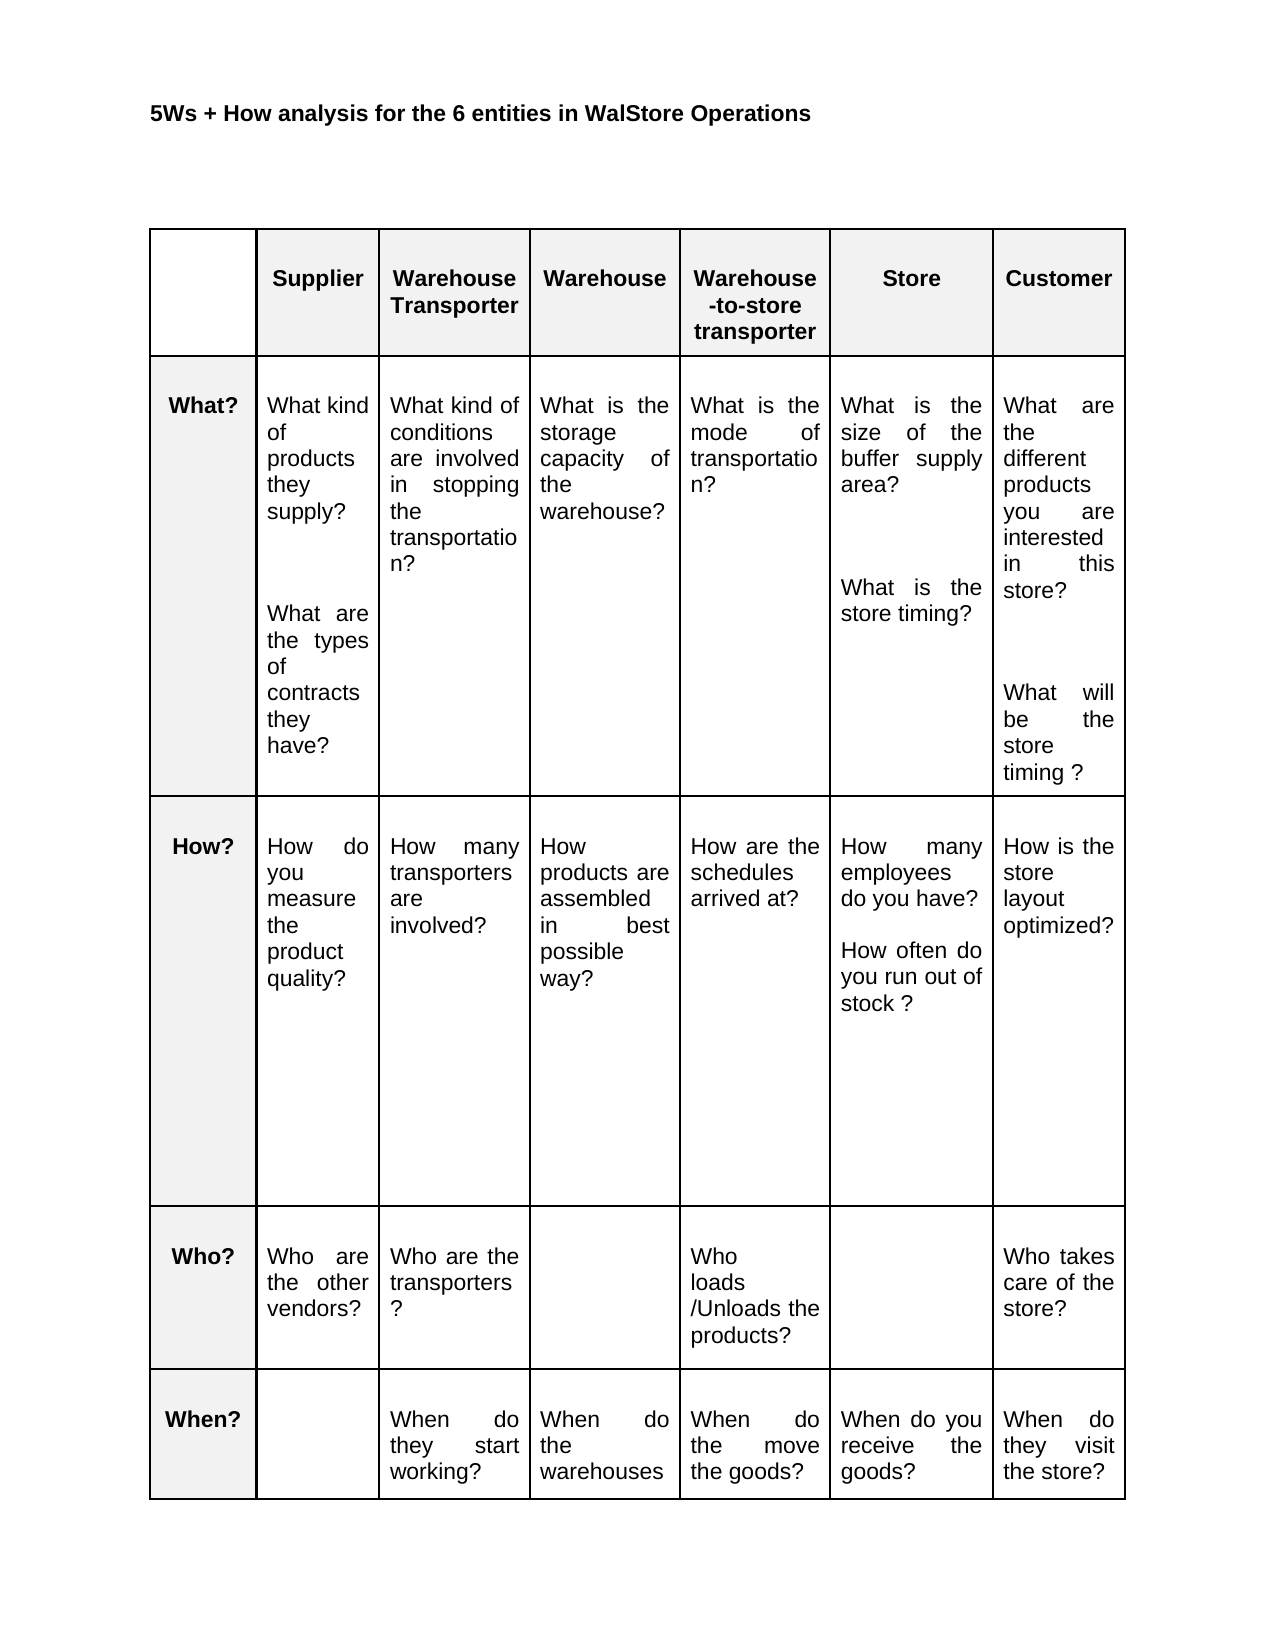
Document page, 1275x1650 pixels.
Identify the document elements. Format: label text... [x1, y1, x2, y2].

text 5Ws + How analysis for the 6 entities in WalStore Operations [150, 100, 1125, 126]
table_cell When do they visit the store? [994, 1370, 1124, 1498]
table_cell When do the warehouses [531, 1370, 679, 1498]
table_cell How? [151, 797, 255, 1205]
table_cell Who? [151, 1207, 255, 1368]
table_cell When? [151, 1370, 255, 1498]
table_header [151, 230, 255, 355]
table_header Warehouse [531, 230, 679, 355]
table_cell Who takes care of the store? [994, 1207, 1124, 1368]
table_header Customer [994, 230, 1124, 355]
table_cell How many employees do you have? How often do you run out of stock ? [831, 797, 992, 1205]
table_cell [531, 1207, 679, 1368]
table_cell How is the store layout optimized? [994, 797, 1124, 1205]
table_cell Who loads /Unloads the products? [681, 1207, 829, 1368]
table_cell How many transporters are involved? [380, 797, 529, 1205]
table_cell What? [151, 357, 255, 795]
table_cell When do they start working? [380, 1370, 529, 1498]
table_cell How are the schedules arrived at? [681, 797, 829, 1205]
table_cell Who are the other vendors? [258, 1207, 378, 1368]
table_cell When do you receive the goods? [831, 1370, 992, 1498]
table_header Supplier [258, 230, 378, 355]
table_header Warehouse Transporter [380, 230, 529, 355]
table_cell What is the size of the buffer supply area? What is the store timing? [831, 357, 992, 795]
table_header Warehouse-to-store transporter [681, 230, 829, 355]
table_cell What are the different products you are interested in this store? What will be the store timing ? [994, 357, 1124, 795]
table_header Store [831, 230, 992, 355]
table_cell [831, 1207, 992, 1368]
table_cell How products are assembled in best possible way? [531, 797, 679, 1205]
table_cell What is the storage capacity of the warehouse? [531, 357, 679, 795]
table_cell How do you measure the product quality? [258, 797, 378, 1205]
table_cell What kind of products they supply? What are the types of contracts they have? [258, 357, 378, 795]
table_cell [258, 1370, 378, 1498]
table_cell What is the mode of transportation? [681, 357, 829, 795]
table_cell What kind of conditions are involved in stopping the transportation? [380, 357, 529, 795]
table_cell When do the move the goods? [681, 1370, 829, 1498]
table_cell Who are the transporters? [380, 1207, 529, 1368]
